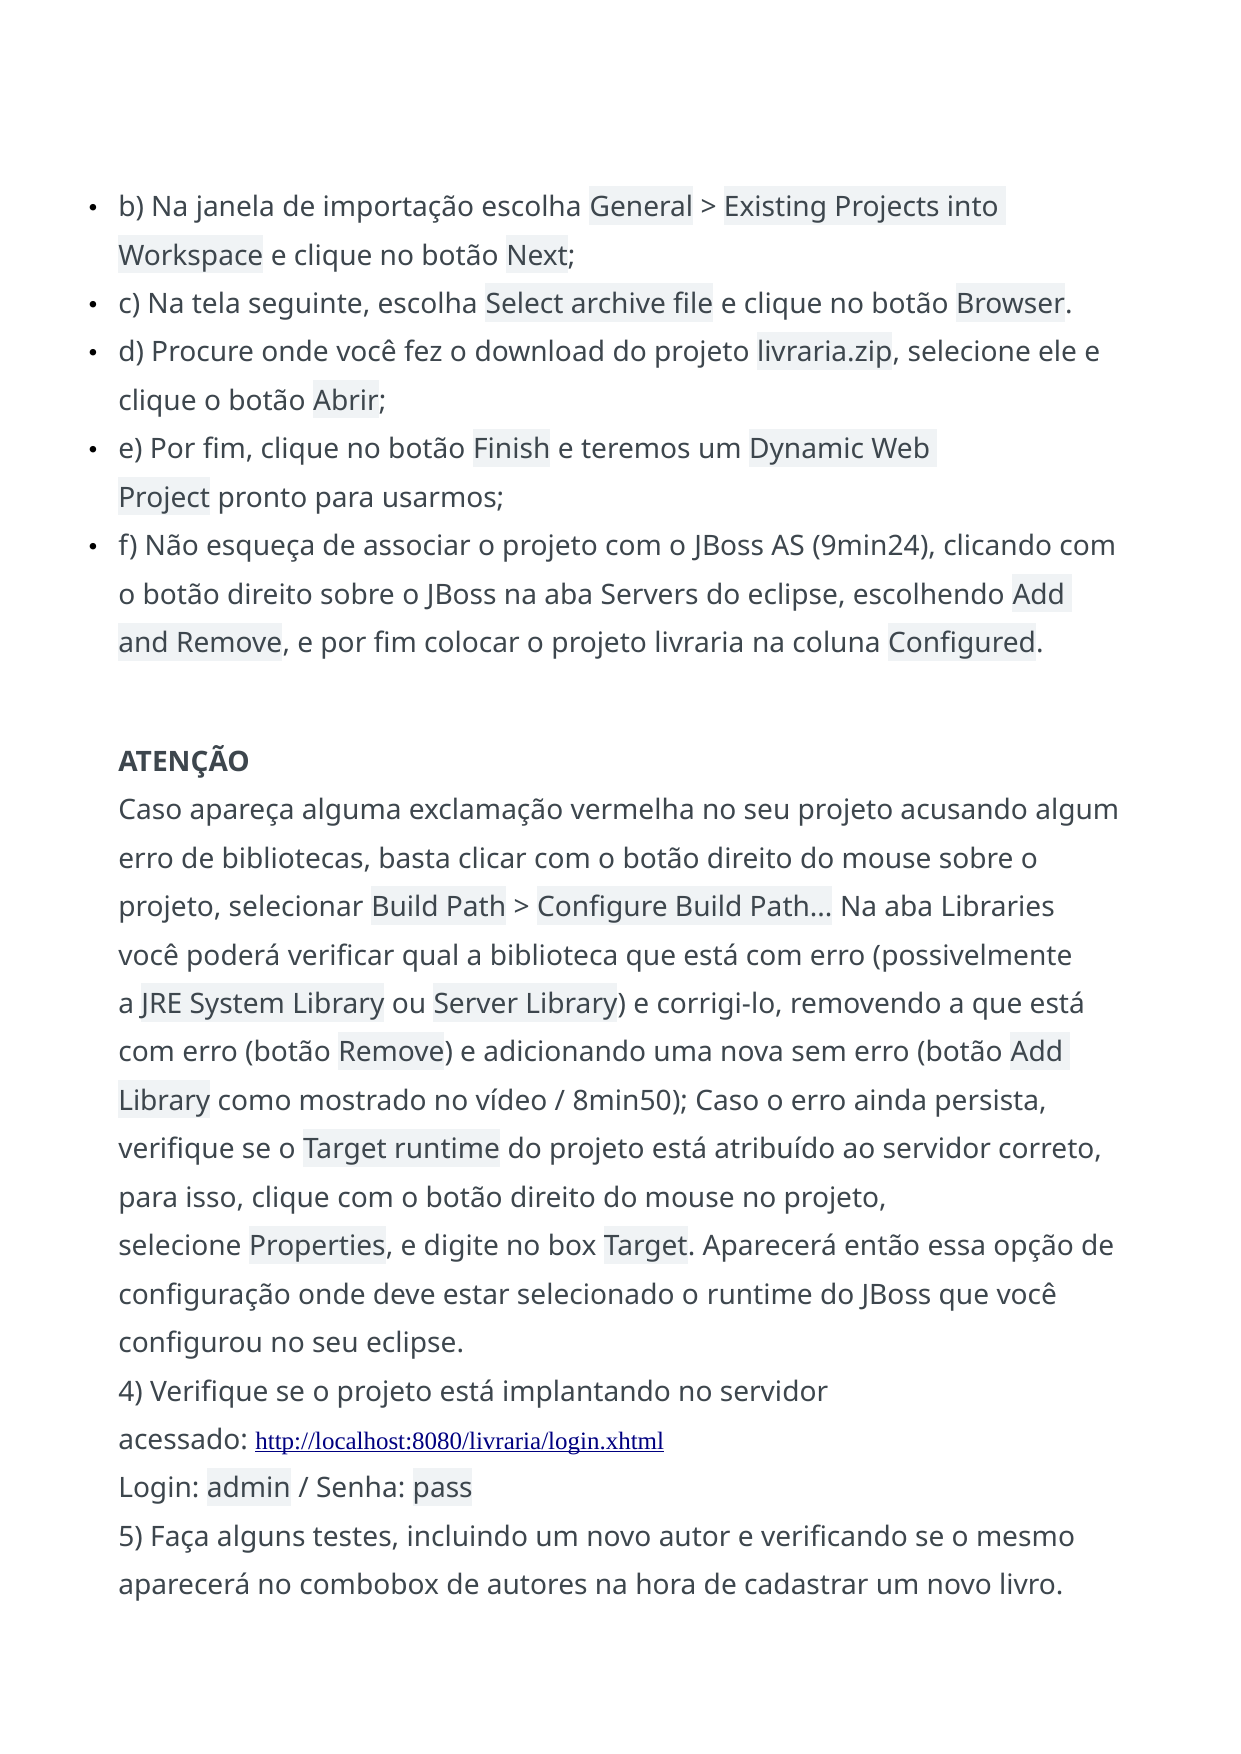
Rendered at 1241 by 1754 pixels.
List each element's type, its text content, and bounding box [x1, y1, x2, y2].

list b) Na janela de importação escolha General > Existing Projects into Workspace e clique no botão Next; [118, 176, 1122, 273]
text Caso apareça alguma exclamação vermelha no seu projeto acusando algum erro de bibliotecas, basta clicar com o botão direito do mouse sobre o projeto, selecionar Build Path > Configure Build Path... Na aba Libraries você poderá verificar qual a biblioteca que está com erro (possivelmente a JRE System Library ou Server Library) e corrigi-lo, removendo a que está com erro (botão Remove) e adicionando uma nova sem erro (botão Add Library como mostrado no vídeo / 8min50); Caso o erro ainda persista, verifique se o Target runtime do projeto está atribuído ao servidor correto, para isso, clique com o botão direito do mouse no projeto, selecione Properties, e digite no box Target. Aparecerá então essa opção de configuração onde deve estar selecionado o runtime do JBoss que você configurou no seu eclipse. [118, 779, 1122, 1361]
text 5) Faça alguns testes, incluindo um novo autor e verificando se o mesmo aparecerá no combobox de autores na hora de cadastrar um novo livro. [118, 1506, 1122, 1603]
subtitle ATENÇÃO [118, 731, 1122, 779]
list d) Procure onde você fez o download do projeto livraria.zip, selecione ele e clique o botão Abrir; [118, 322, 1122, 418]
text 4) Verifique se o projeto está implantando no servidor acessado: http://localhost:8080/livraria/login.xhtml [118, 1361, 1122, 1458]
list f) Não esqueça de associar o projeto com o JBoss AS (9min24), clicando com o botão direito sobre o JBoss na aba Servers do eclipse, escolhendo Add and Remove, e por fim colocar o projeto livraria na coluna Configured. [118, 515, 1122, 661]
list e) Por fim, clique no botão Finish e teremos um Dynamic Web Project pronto para usarmos; [118, 418, 1122, 515]
list c) Na tela seguinte, escolha Select archive file e clique no botão Browser. [118, 273, 1122, 322]
text Login: admin / Senha: pass [118, 1458, 1122, 1506]
